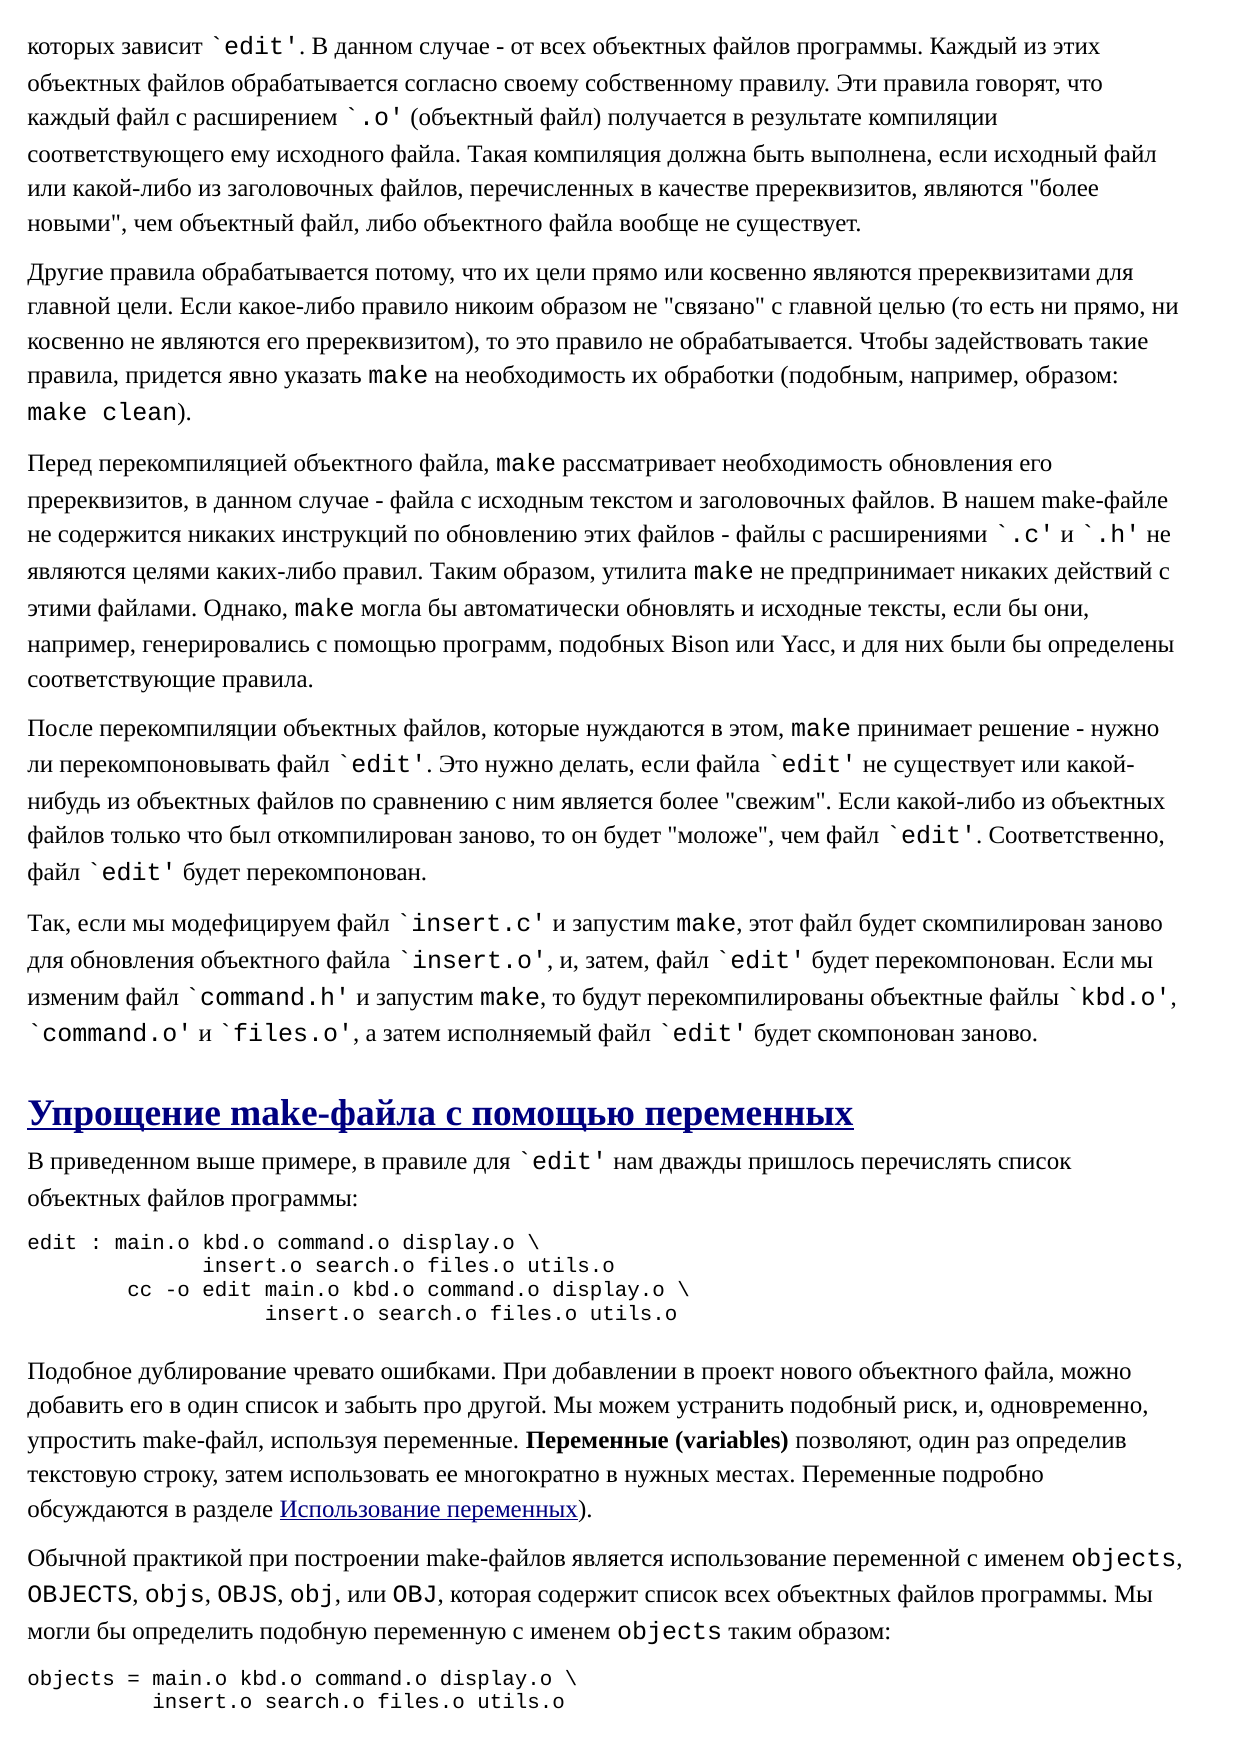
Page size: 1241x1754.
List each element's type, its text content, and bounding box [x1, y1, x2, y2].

subtitle Упрощение make-файла с помощью переменных [27, 1091, 1185, 1134]
text В приведенном выше примере, в правиле для `edit' нам дважды пришлось перечислять список объектных файлов программы: [27, 1146, 1185, 1211]
text objects = main.o kbd.o command.o display.o \ [27, 1667, 1185, 1691]
text Перед перекомпиляцией объектного файла, make рассматривает необходимость обновления его пререквизитов, в данном случае - файла с исходным текстом и заголовочных файлов. В нашем make-файле не содержится никаких инструкций по обновлению этих файлов - файлы с расширениями `.c' и `.h' не являются целями каких-либо правил. Таким образом, утилита make не предпринимает никаких действий с этими файлами. Однако, make могла бы автоматически обновлять и исходные тексты, если бы они, например, генерировались с помощью программ, подобных Bison или Yacc, и для них были бы определены соответствующие правила. [27, 448, 1185, 692]
text Так, если мы модефицируем файл `insert.c' и запустим make, этот файл будет скомпилирован заново для обновления объектного файла `insert.o', и, затем, файл `edit' будет перекомпонован. Если мы изменим файл `command.h' и запустим make, то будут перекомпилированы объектные файлы `kbd.o', `command.o' и `files.o', а затем исполняемый файл `edit' будет скомпонован заново. [27, 908, 1185, 1049]
text которых зависит `edit'. В данном случае - от всех объектных файлов программы. Каждый из этих объектных файлов обрабатывается согласно своему собственному правилу. Эти правила говорят, что каждый файл с расширением `.o' (объектный файл) получается в результате компиляции соответствующего ему исходного файла. Такая компиляция должна быть выполнена, если исходный файл или какой-либо из заголовочных файлов, перечисленных в качестве пререквизитов, являются "более новыми", чем объектный файл, либо объектного файла вообще не существует. [27, 31, 1185, 237]
text После перекомпиляции объектных файлов, которые нуждаются в этом, make принимает решение - нужно ли перекомпоновывать файл `edit'. Это нужно делать, если файла `edit' не существует или какой-нибудь из объектных файлов по сравнению с ним является более "свежим". Если какой-либо из объектных файлов только что был откомпилирован заново, то он будет "моложе", чем файл `edit'. Соответственно, файл `edit' будет перекомпонован. [27, 713, 1185, 888]
text insert.o search.o files.o utils.o [27, 1255, 1185, 1279]
text Подобное дублирование чревато ошибками. При добавлении в проект нового объектного файла, можно добавить его в один список и забыть про другой. Мы можем устранить подобный риск, и, одновременно, упростить make-файл, используя переменные. Переменные (variables) позволяют, один раз определив текстовую строку, затем использовать ее многократно в нужных местах. Переменные подробно обсуждаются в разделе Использование переменных). [27, 1356, 1185, 1522]
text edit : main.o kbd.o command.o display.o \ [27, 1232, 1185, 1255]
text insert.o search.o files.o utils.o [27, 1691, 1185, 1715]
text insert.o search.o files.o utils.o [27, 1303, 1185, 1326]
text Другие правила обрабатывается потому, что их цели прямо или косвенно являются пререквизитами для главной цели. Если какое-либо правило никоим образом не "связано" с главной целью (то есть ни прямо, ни косвенно не являются его пререквизитом), то это правило не обрабатывается. Чтобы задействовать такие правила, придется явно указать make на необходимость их обработки (подобным, например, образом: make clean). [27, 257, 1185, 428]
text cc -o edit main.o kbd.o command.o display.o \ [27, 1279, 1185, 1303]
text Обычной практикой при построении make-файлов является использование переменной с именем objects, OBJECTS, objs, OBJS, obj, или OBJ, которая содержит список всех объектных файлов программы. Мы могли бы определить подобную переменную с именем objects таким образом: [27, 1543, 1185, 1647]
